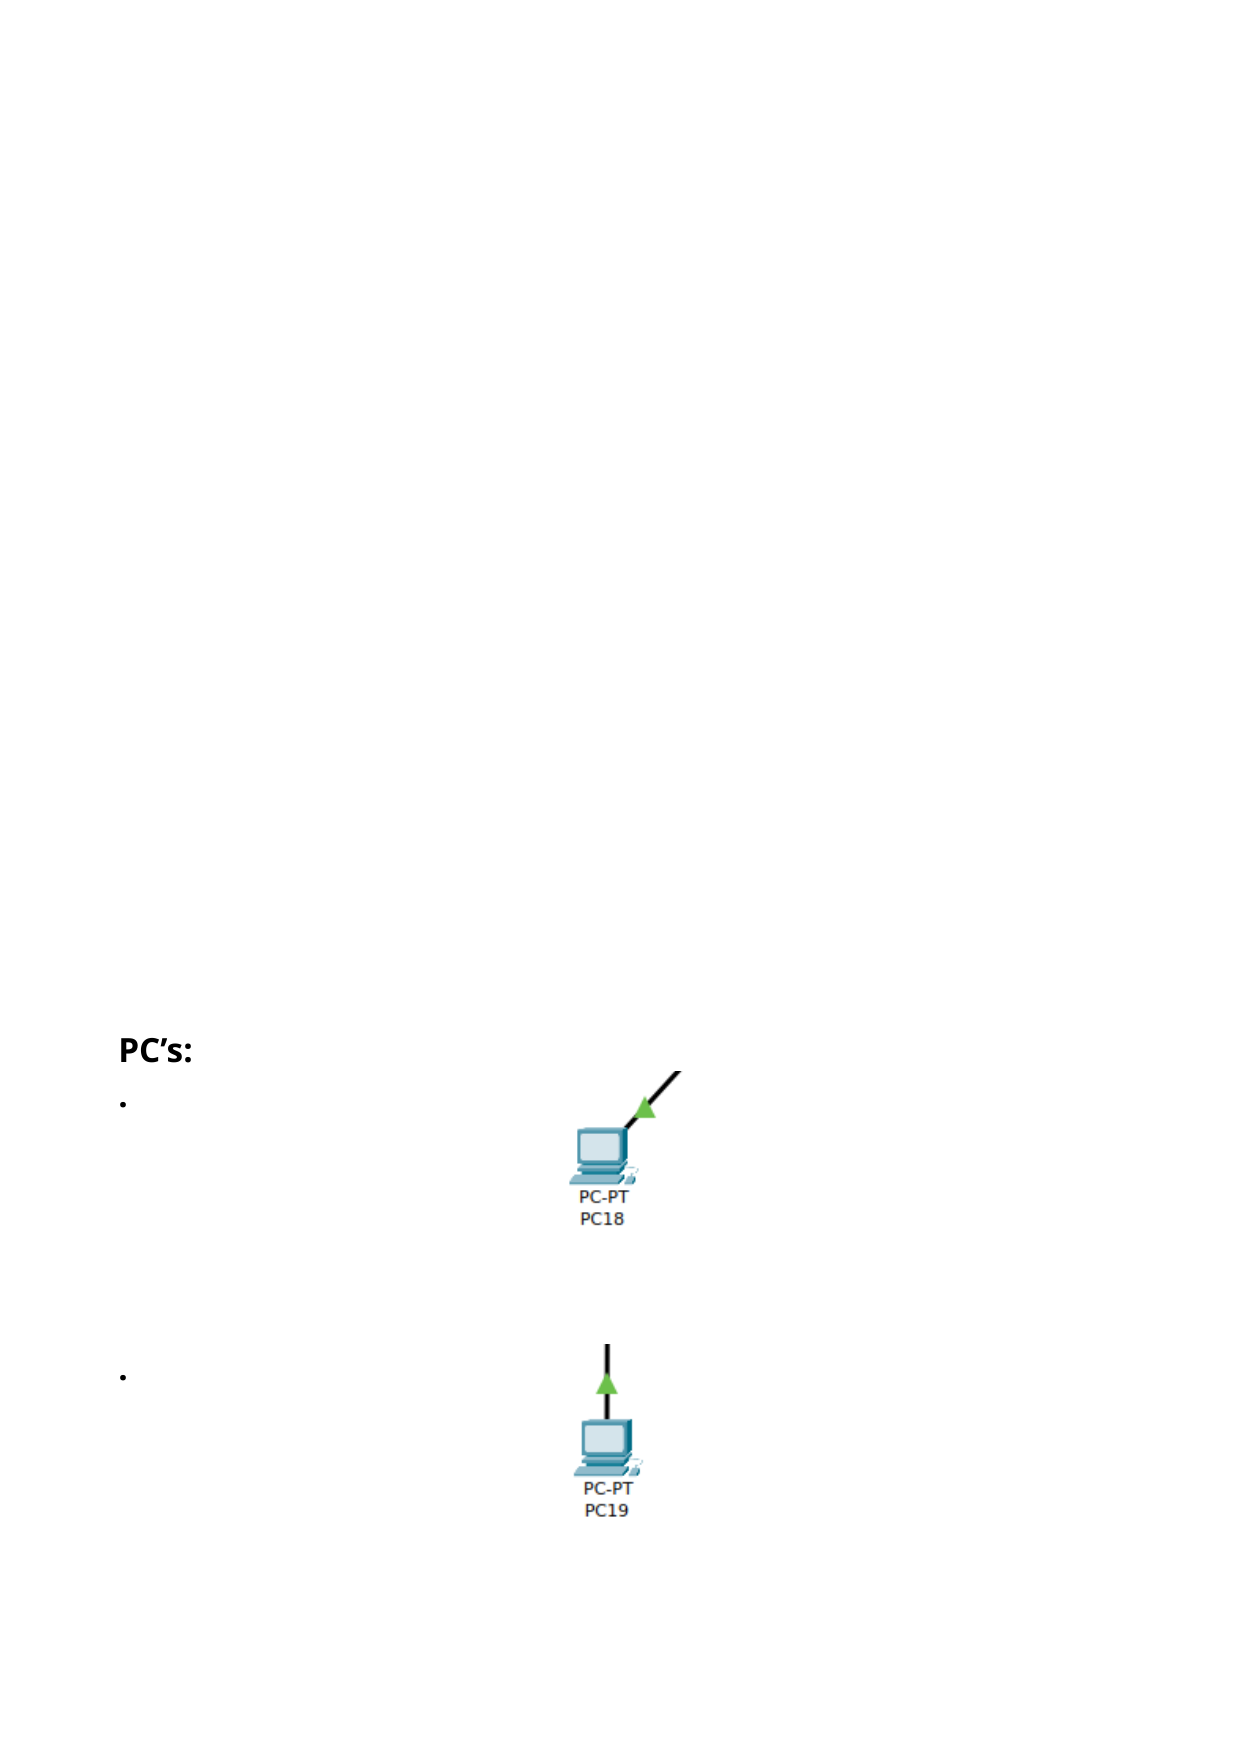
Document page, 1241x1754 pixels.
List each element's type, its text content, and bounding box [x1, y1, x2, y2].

picture [499, 1344, 742, 1542]
text . [118, 1344, 499, 1390]
text . [118, 1072, 477, 1117]
text PC’s: [118, 1026, 1122, 1072]
text [742, 1344, 1122, 1390]
picture [477, 1071, 763, 1274]
text [763, 1072, 1122, 1117]
